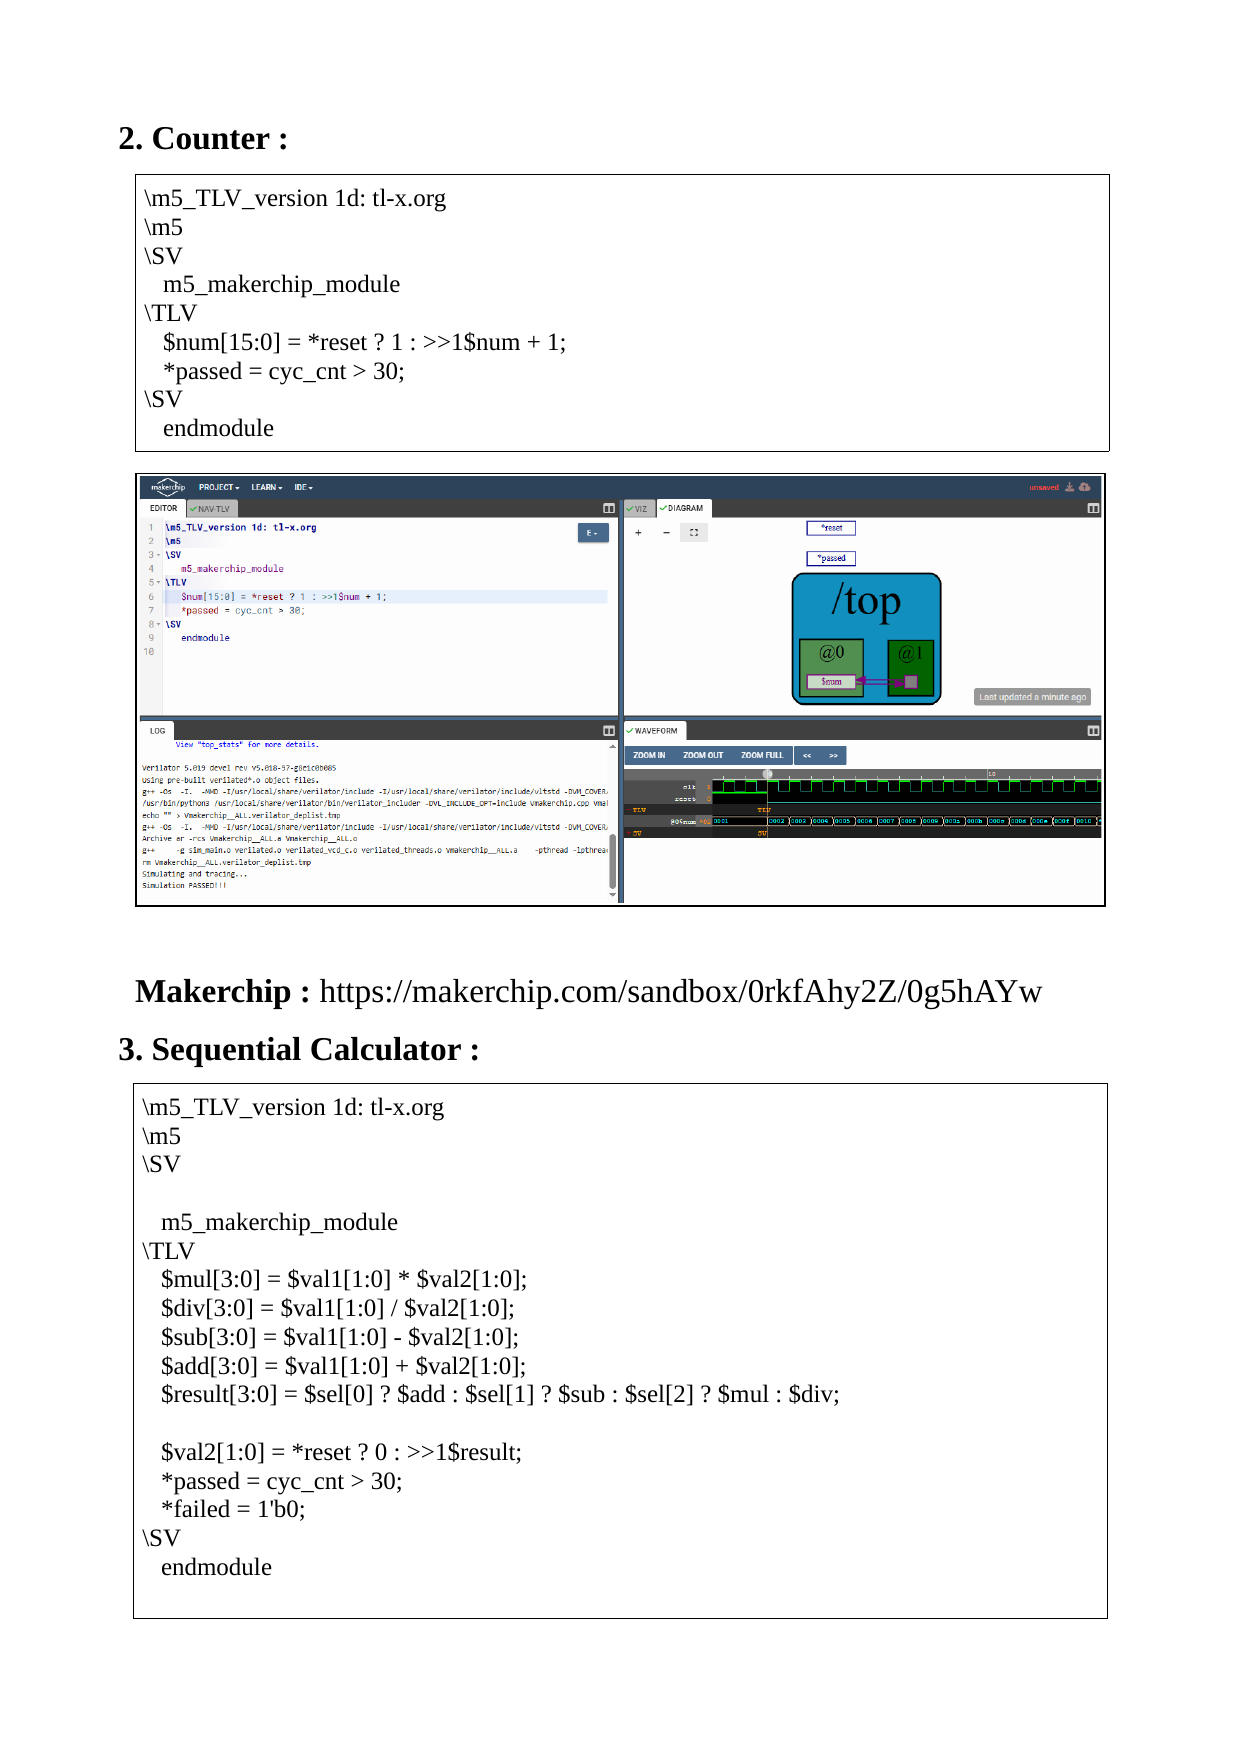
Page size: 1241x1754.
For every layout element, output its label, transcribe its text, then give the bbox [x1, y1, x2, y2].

text \m5_TLV_version 1d: tl-x.org \m5 \SV m5_makerchip_module \TLV $mul[3:0] = $val1[1:0] * $val2[1:0]; $div[3:0] = $val1[1:0] / $val2[1:0]; $sub[3:0] = $val1[1:0] - $val2[1:0]; $add[3:0] = $val1[1:0] + $val2[1:0]; $result[3:0] = $sel[0] ? $add : $sel[1] ? $sub : $sel[2] ? $mul : $div; $val2[1:0] = *reset ? 0 : >>1$result; *passed = cyc_cnt > 30; *failed = 1'b0; \SV endmodule [142, 1092, 1098, 1609]
text \m5_TLV_version 1d: tl-x.org \m5 \SV m5_makerchip_module \TLV $num[15:0] = *reset ? 1 : >>1$num + 1; *passed = cyc_cnt > 30; \SV endmodule [144, 183, 1100, 442]
text 3. Sequential Calculator : [118, 1030, 1122, 1068]
picture [139, 476, 1102, 903]
text 2. Counter : [118, 118, 1122, 156]
text Makerchip : https://makerchip.com/sandbox/0rkfAhy2Z/0g5hAYw [118, 971, 1122, 1009]
